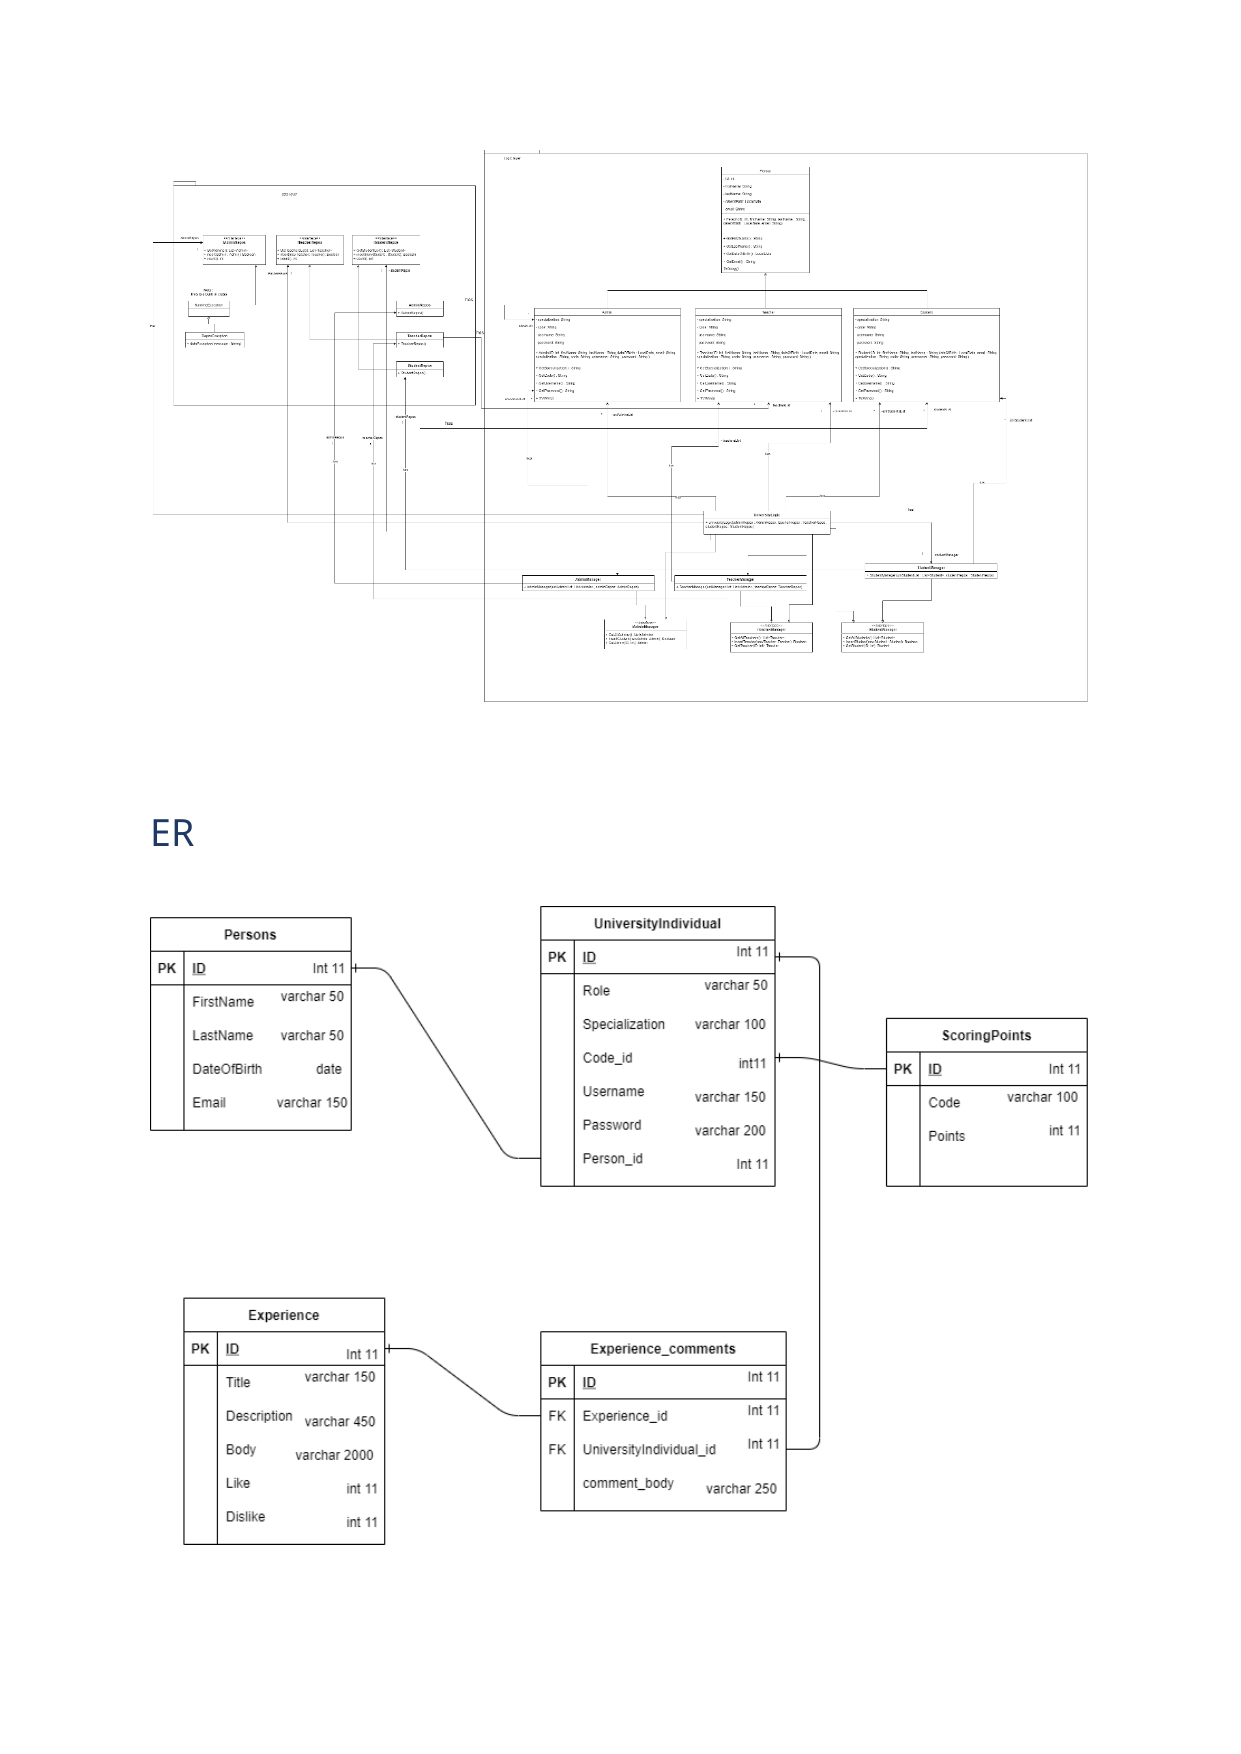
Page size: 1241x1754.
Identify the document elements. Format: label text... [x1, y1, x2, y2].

subtitle ER [150, 806, 1090, 857]
